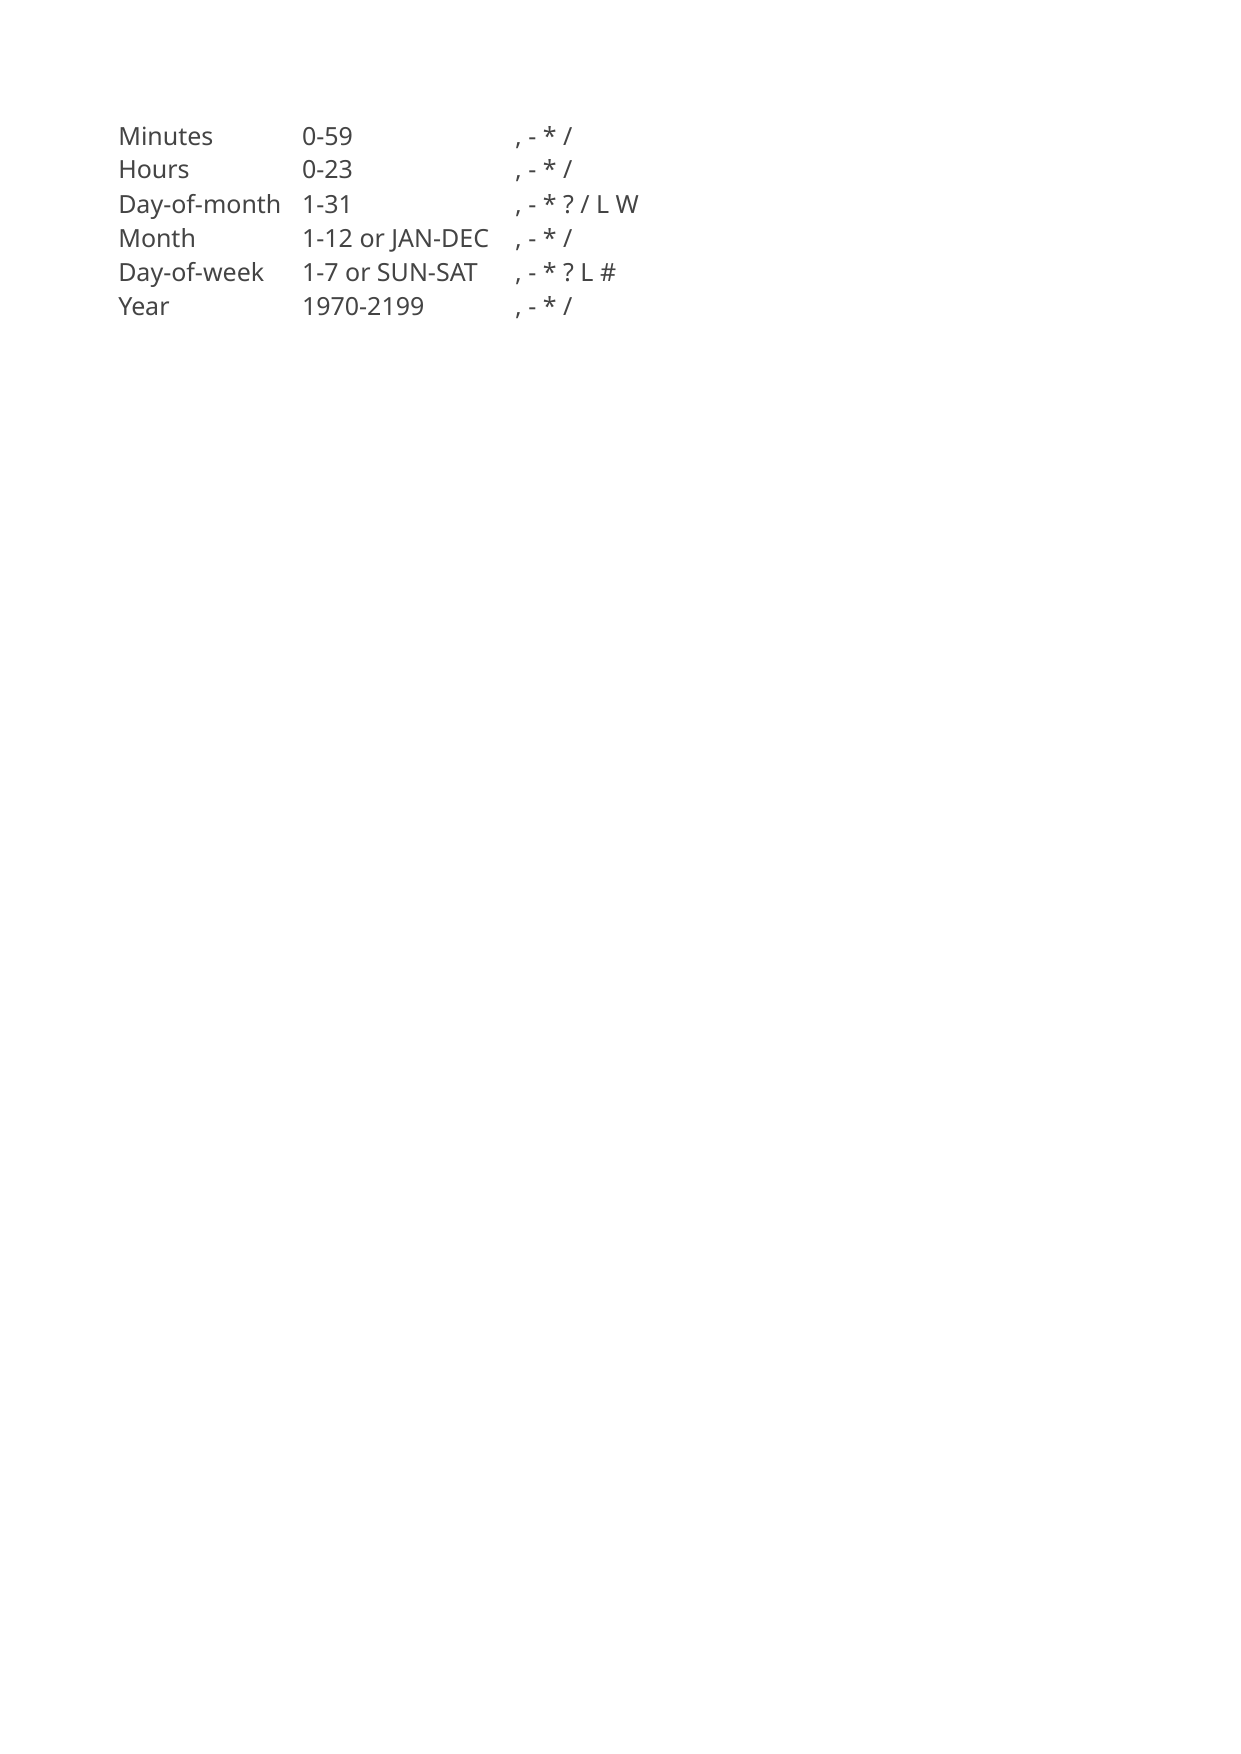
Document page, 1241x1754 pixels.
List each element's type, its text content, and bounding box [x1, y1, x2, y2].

table_cell Day-of-week [118, 254, 302, 288]
table_cell Month [118, 220, 302, 254]
table_cell Day-of-month [118, 186, 302, 220]
table_cell 1-7 or SUN-SAT [302, 254, 515, 288]
table_cell , - * / [515, 118, 668, 152]
table_cell , - * ? L # [515, 254, 668, 288]
table_cell 1-12 or JAN-DEC [302, 220, 515, 254]
table_cell Hours [118, 152, 302, 186]
table_cell Minutes [118, 118, 302, 152]
table_cell , - * ? / L W [515, 186, 668, 220]
table_cell , - * / [515, 152, 668, 186]
table_cell 1-31 [302, 186, 515, 220]
table_cell 0-59 [302, 118, 515, 152]
table_cell , - * / [515, 289, 668, 322]
table_cell 0-23 [302, 152, 515, 186]
table_cell , - * / [515, 220, 668, 254]
table_cell 1970-2199 [302, 289, 515, 322]
table_cell Year [118, 289, 302, 322]
